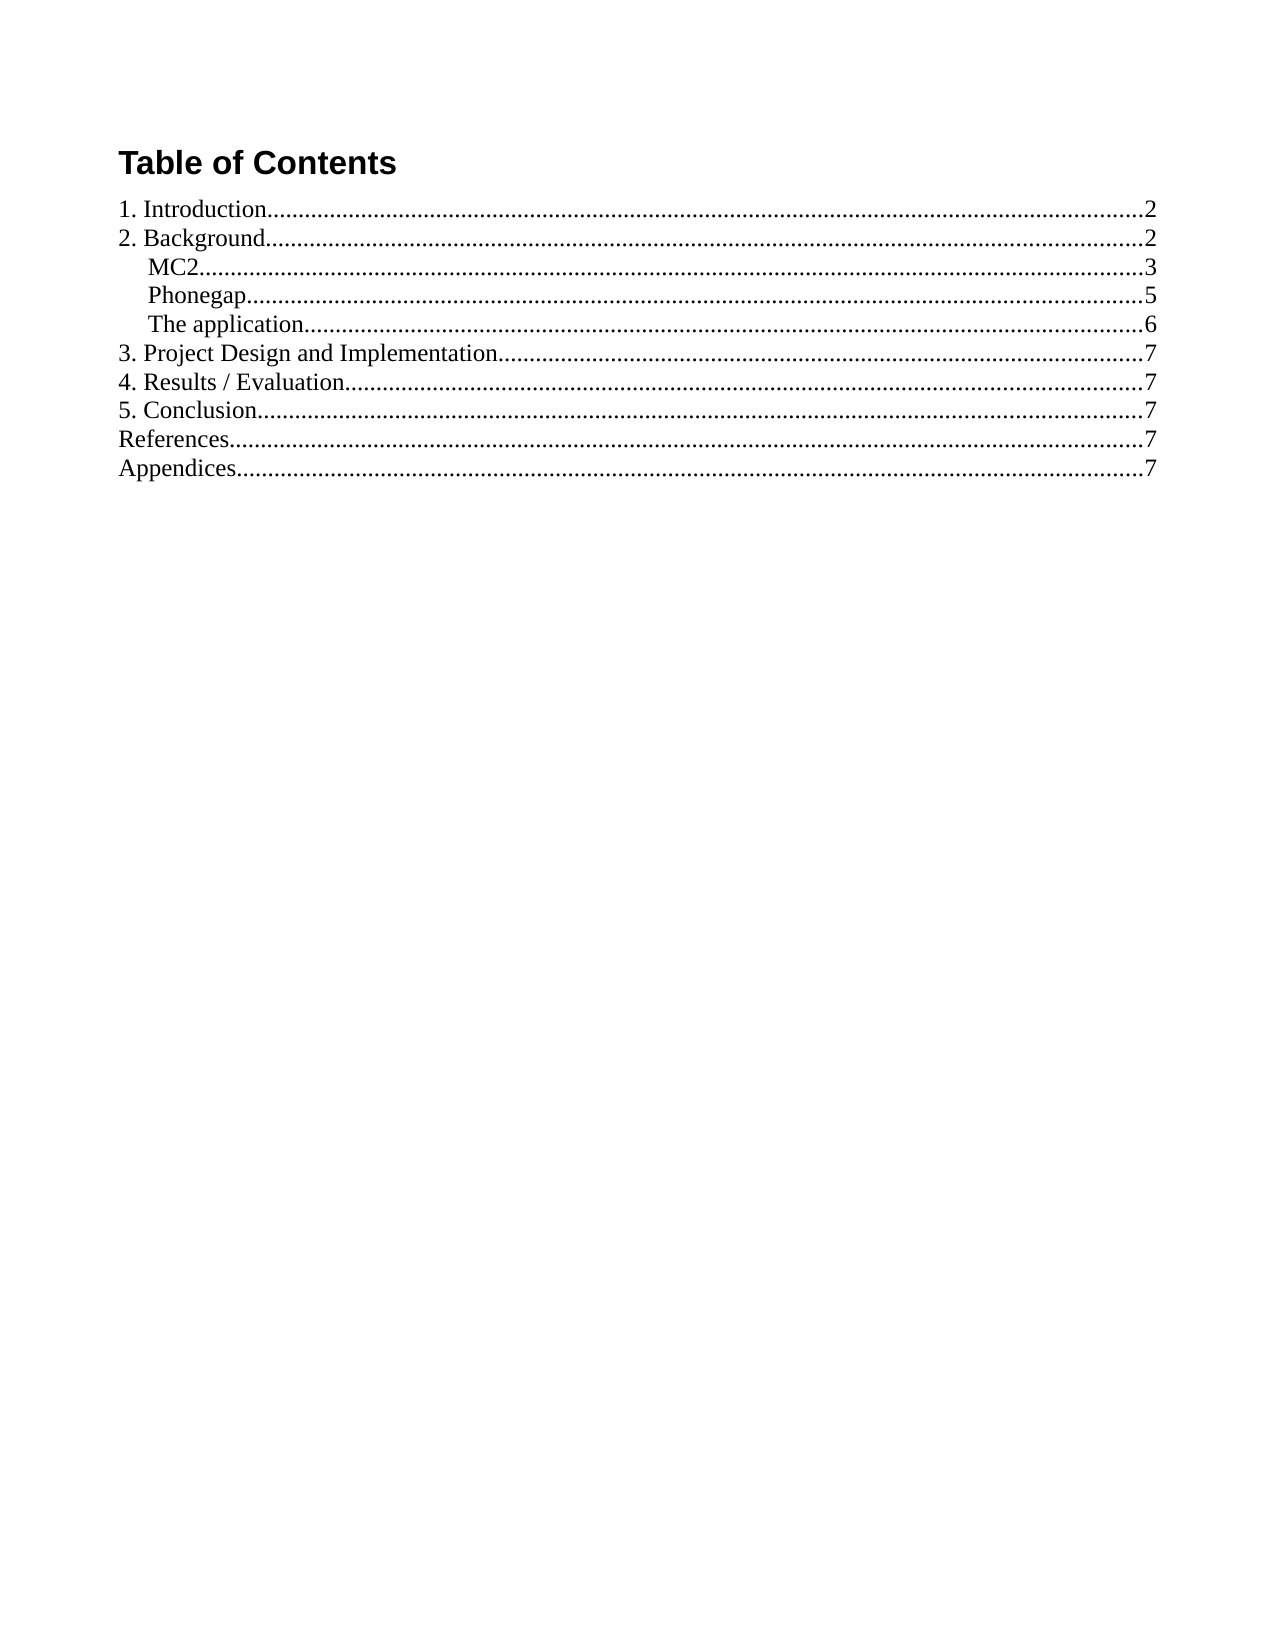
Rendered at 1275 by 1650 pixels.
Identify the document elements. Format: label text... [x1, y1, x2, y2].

text 2. Background 2 [118, 223, 1157, 252]
text Phonegap 5 [148, 280, 1157, 309]
text References 7 [118, 424, 1157, 453]
text 5. Conclusion 7 [118, 395, 1157, 424]
text Appendices 7 [118, 453, 1157, 482]
text The application 6 [148, 309, 1157, 338]
text 3. Project Design and Implementation 7 [118, 338, 1157, 367]
text MC2 3 [148, 252, 1157, 280]
text 4. Results / Evaluation 7 [118, 367, 1157, 395]
text 1. Introduction 2 [118, 194, 1157, 223]
subtitle Table of Contents [118, 143, 1157, 182]
